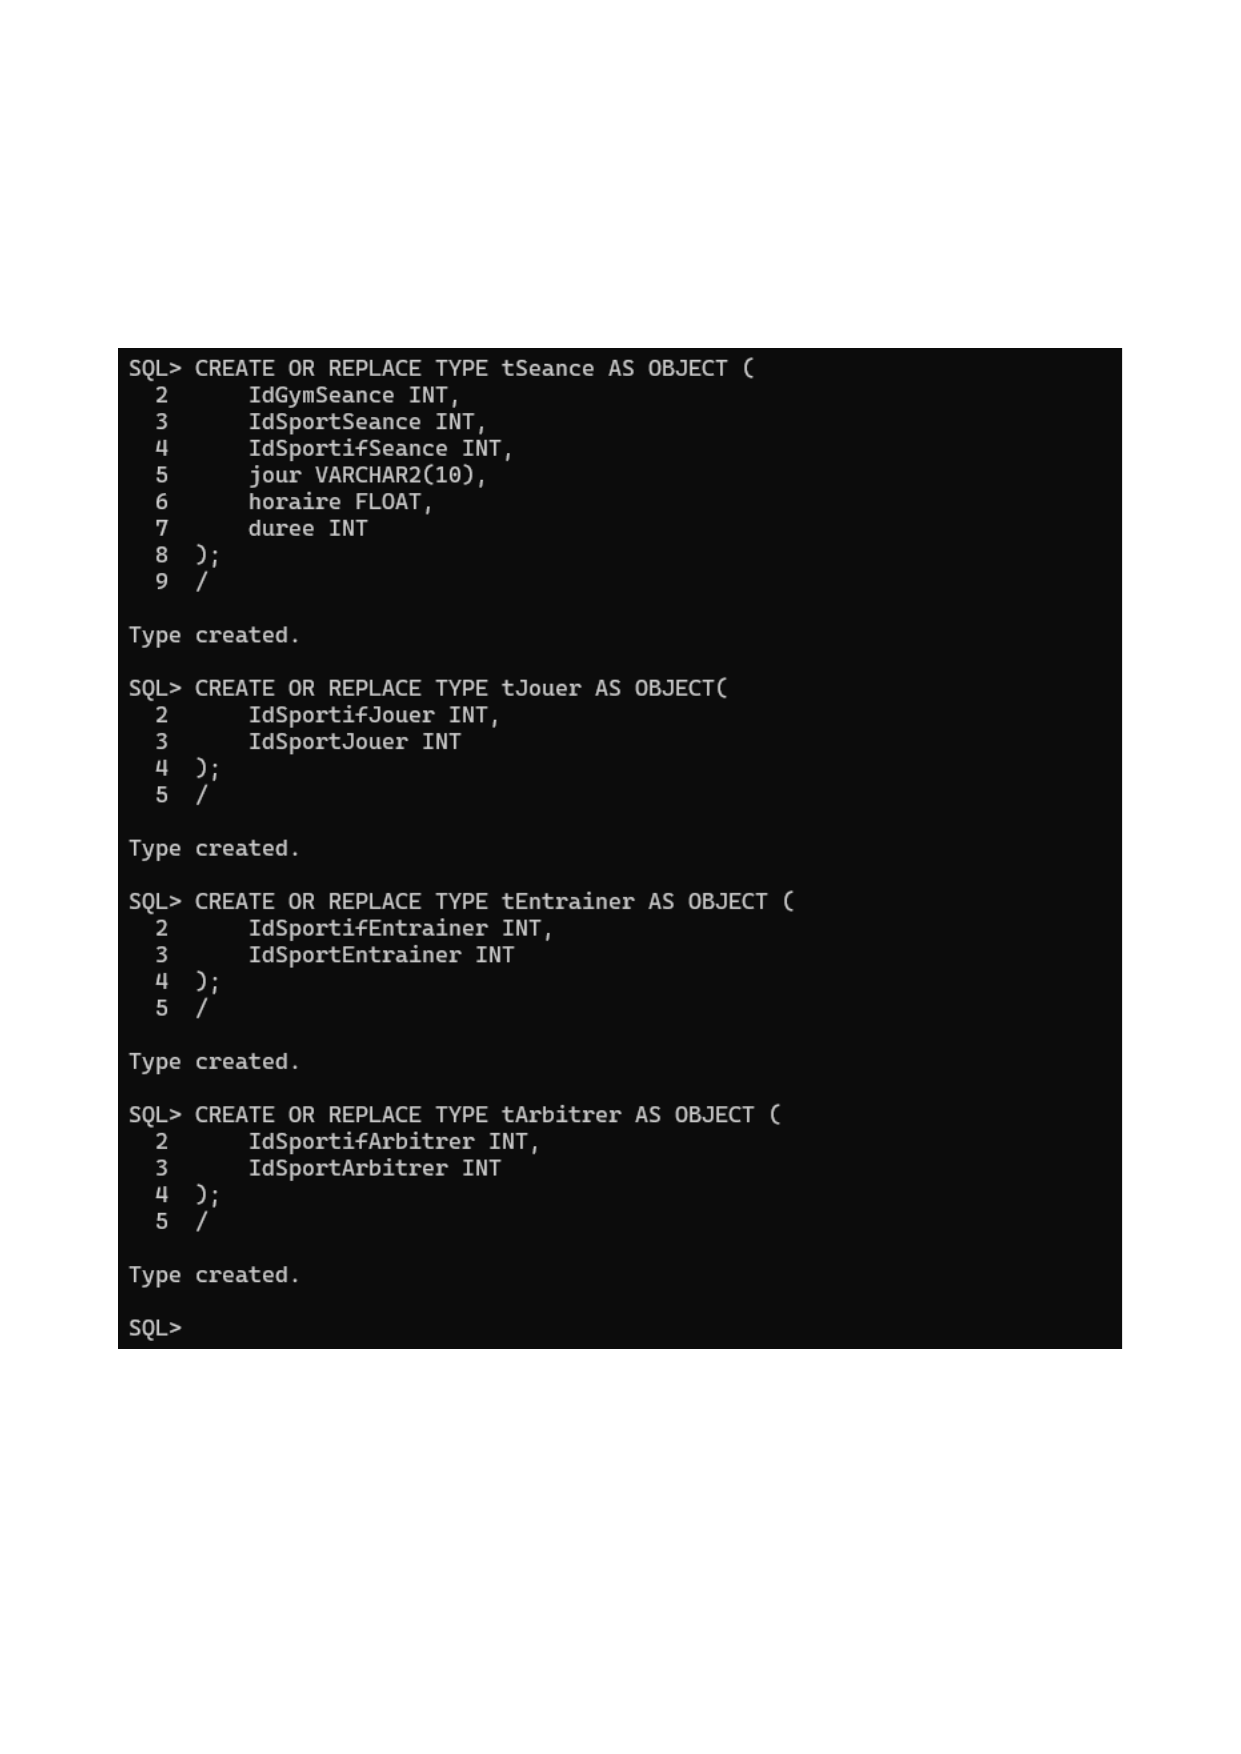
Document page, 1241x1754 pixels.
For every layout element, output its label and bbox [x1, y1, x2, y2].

picture [118, 348, 1123, 1349]
